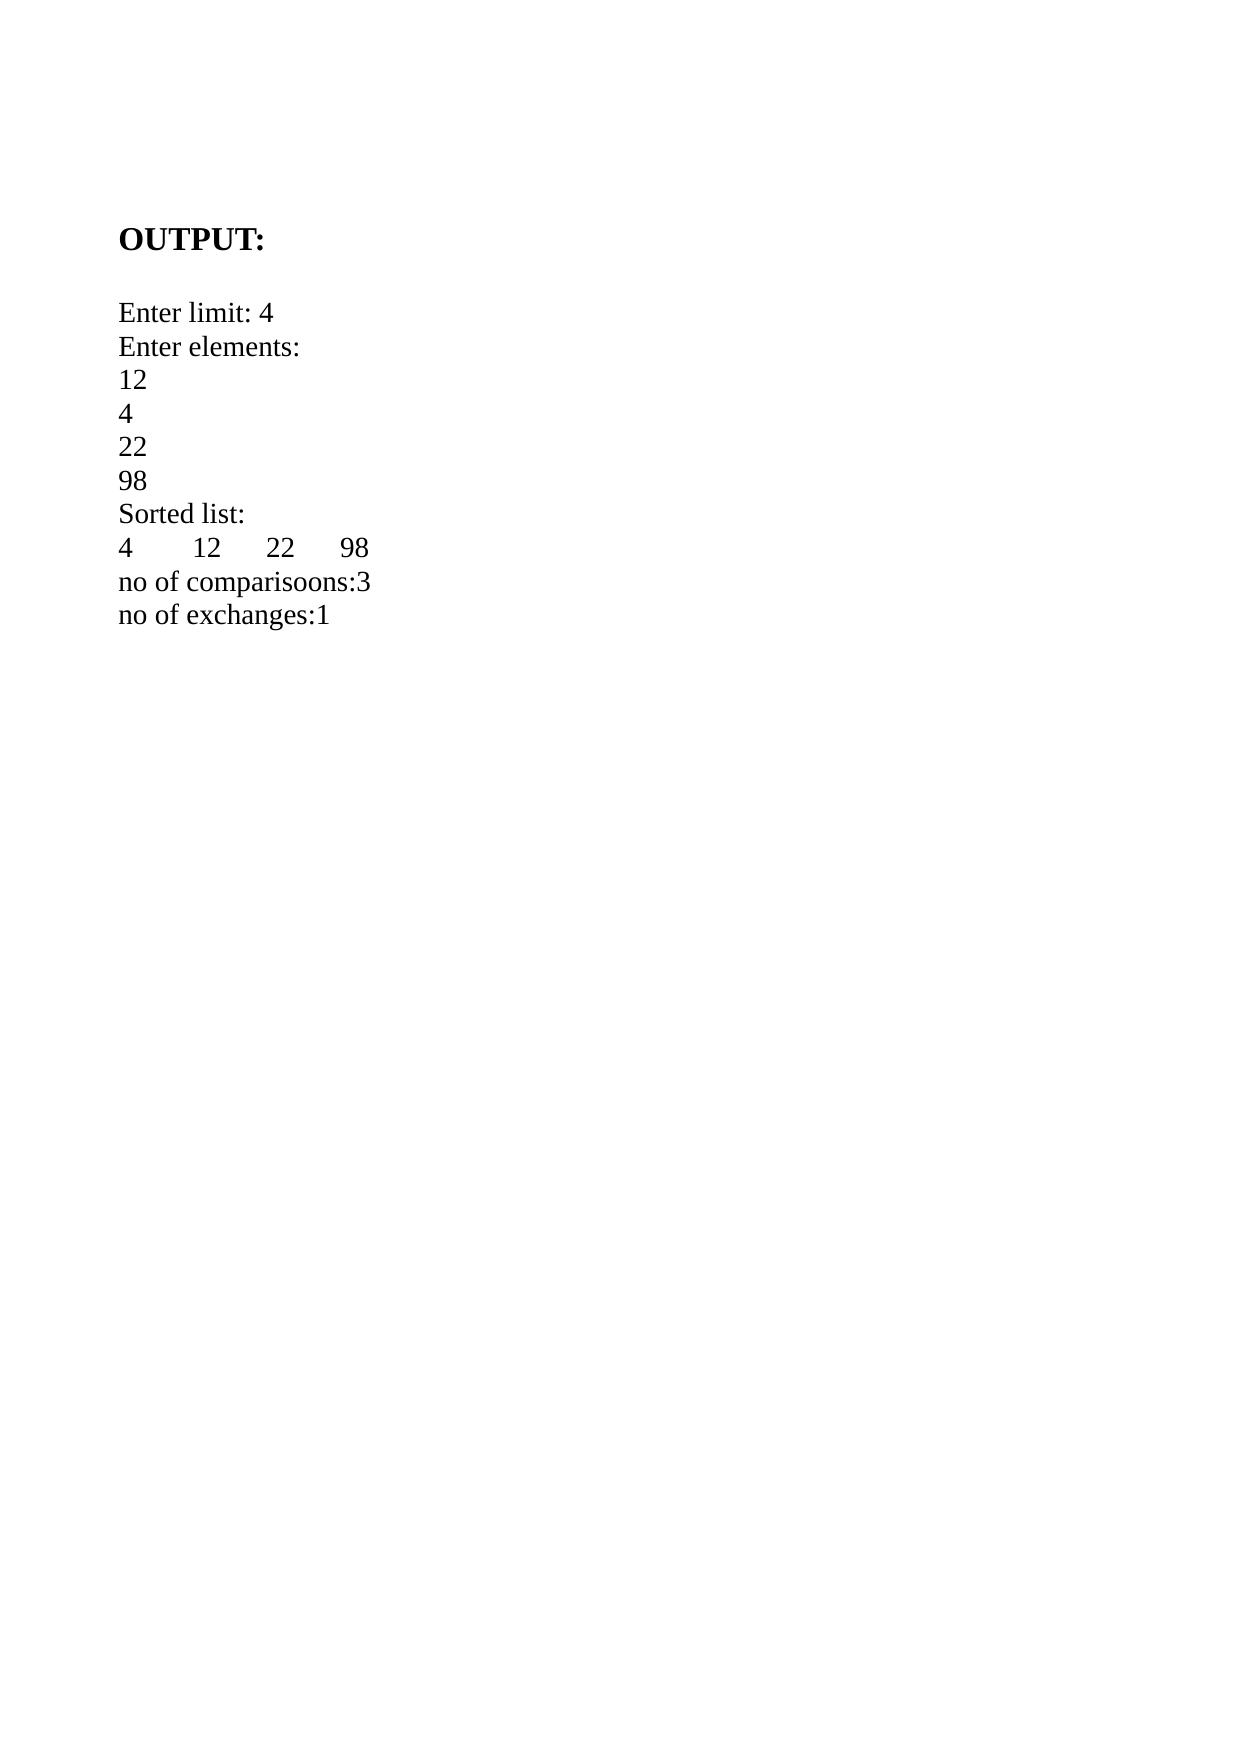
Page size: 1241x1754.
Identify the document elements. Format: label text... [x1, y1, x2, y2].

text 4 [118, 396, 1122, 429]
text Sorted list: [118, 497, 1122, 530]
text OUTPUT: [118, 219, 1122, 257]
text 12 [118, 362, 1122, 396]
text no of comparisoons:3 [118, 564, 1122, 597]
text 22 [118, 429, 1122, 463]
text Enter elements: [118, 329, 1122, 362]
text 4 12 22 98 [118, 530, 1122, 564]
text Enter limit: 4 [118, 295, 1122, 329]
text 98 [118, 463, 1122, 497]
text no of exchanges:1 [118, 597, 1122, 631]
